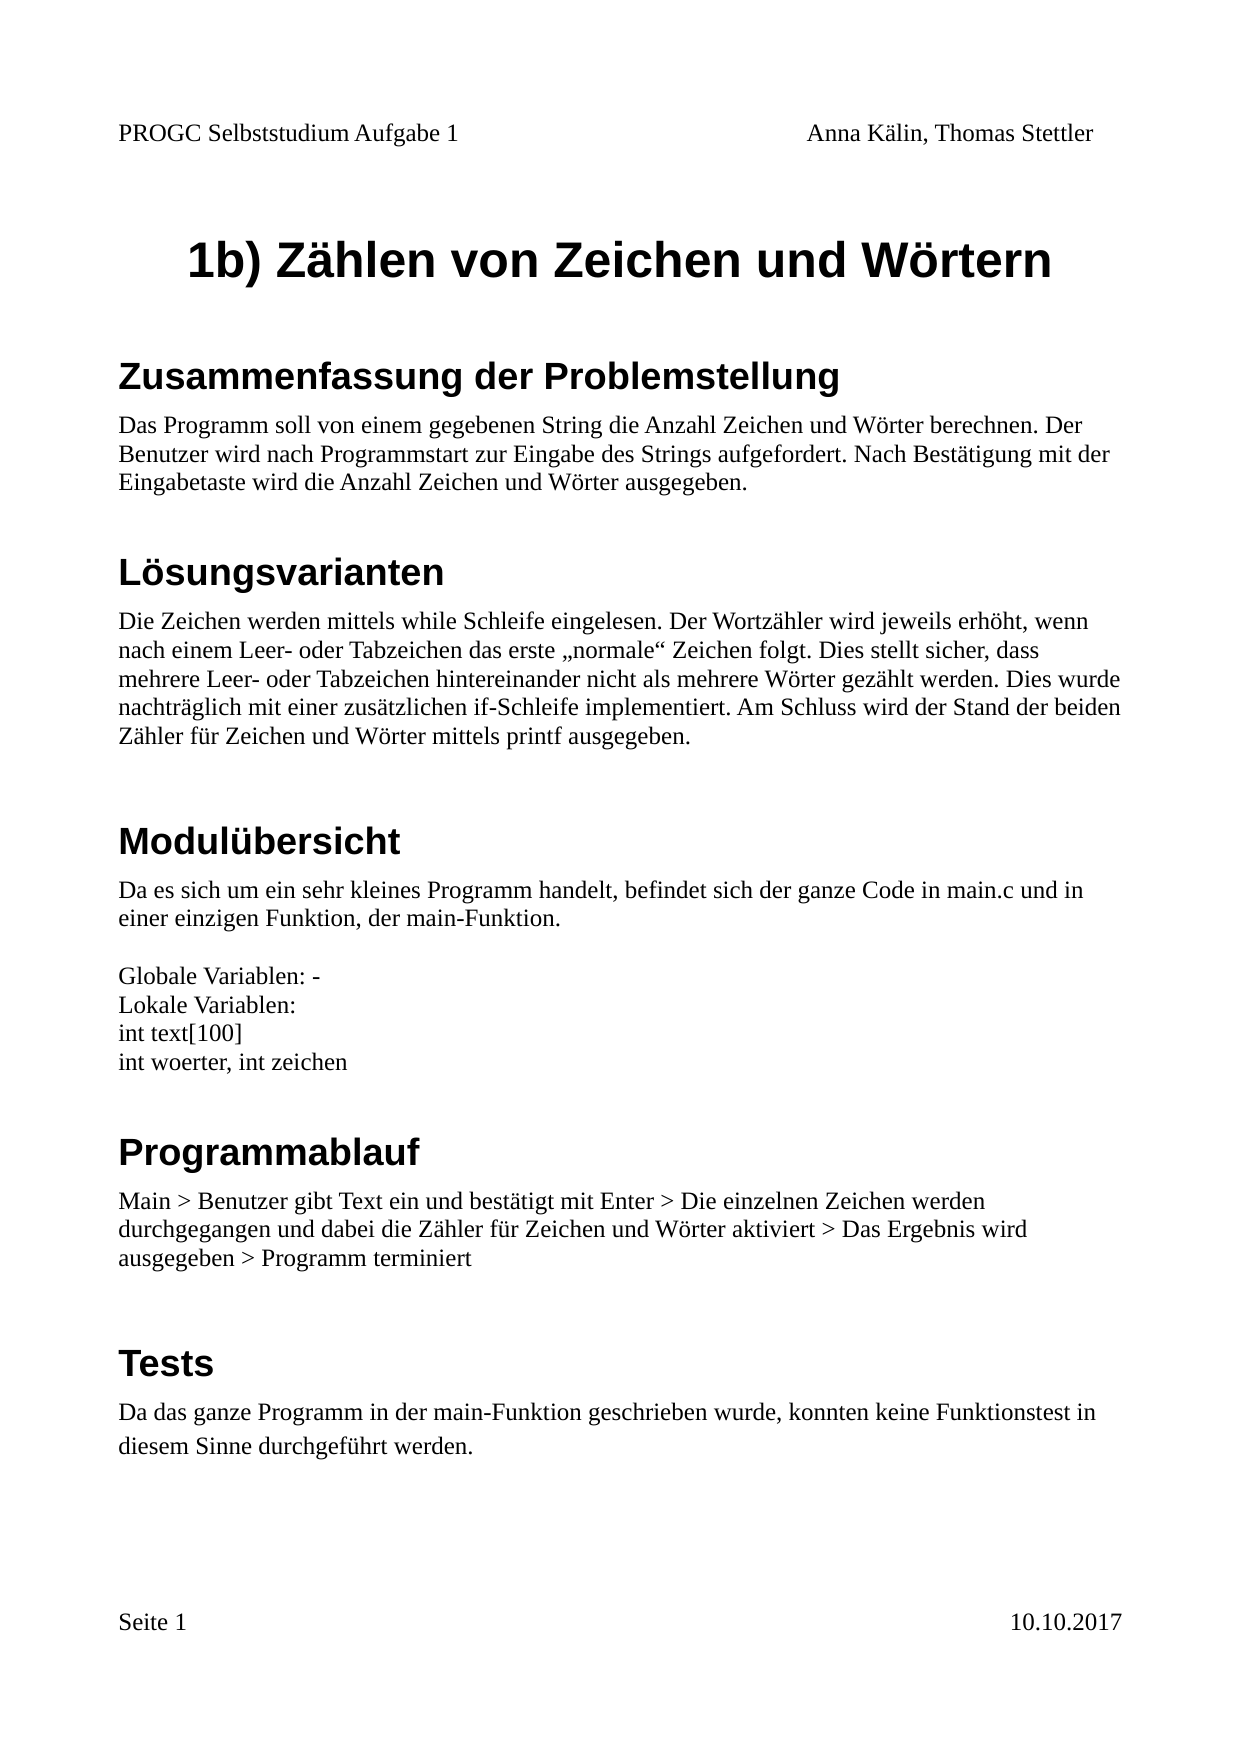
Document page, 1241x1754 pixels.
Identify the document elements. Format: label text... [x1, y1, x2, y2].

subtitle Programmablauf [118, 1130, 1122, 1173]
text Das Programm soll von einem gegebenen String die Anzahl Zeichen und Wörter berechnen. Der Benutzer wird nach Programmstart zur Eingabe des Strings aufgefordert. Nach Bestätigung mit der Eingabetaste wird die Anzahl Zeichen und Wörter ausgegeben. [118, 410, 1122, 496]
subtitle Zusammenfassung der Problemstellung [118, 354, 1122, 397]
text int woerter, int zeichen [118, 1047, 1122, 1076]
subtitle Modulübersicht [118, 775, 1122, 862]
title 1b) Zählen von Zeichen und Wörtern [118, 230, 1122, 288]
subtitle Tests [118, 1297, 1122, 1384]
text int text[100] [118, 1018, 1122, 1047]
text Die Zeichen werden mittels while Schleife eingelesen. Der Wortzähler wird jeweils erhöht, wenn nach einem Leer- oder Tabzeichen das erste „normale“ Zeichen folgt. Dies stellt sicher, dass mehrere Leer- oder Tabzeichen hintereinander nicht als mehrere Wörter gezählt werden. Dies wurde nachträglich mit einer zusätzlichen if-Schleife implementiert. Am Schluss wird der Stand der beiden Zähler für Zeichen und Wörter mittels printf ausgegeben. [118, 606, 1122, 750]
text Globale Variablen: - [118, 961, 1122, 990]
text Main > Benutzer gibt Text ein und bestätigt mit Enter > Die einzelnen Zeichen werden durchgegangen und dabei die Zähler für Zeichen und Wörter aktiviert > Das Ergebnis wird ausgegeben > Programm terminiert [118, 1186, 1122, 1272]
subtitle Lösungsvarianten [118, 550, 1122, 594]
text Da es sich um ein sehr kleines Programm handelt, befindet sich der ganze Code in main.c und in einer einzigen Funktion, der main-Funktion. [118, 875, 1122, 932]
text Lokale Variablen: [118, 990, 1122, 1018]
text Da das ganze Programm in der main-Funktion geschrieben wurde, konnten keine Funktionstest in diesem Sinne durchgeführt werden. [118, 1397, 1122, 1460]
